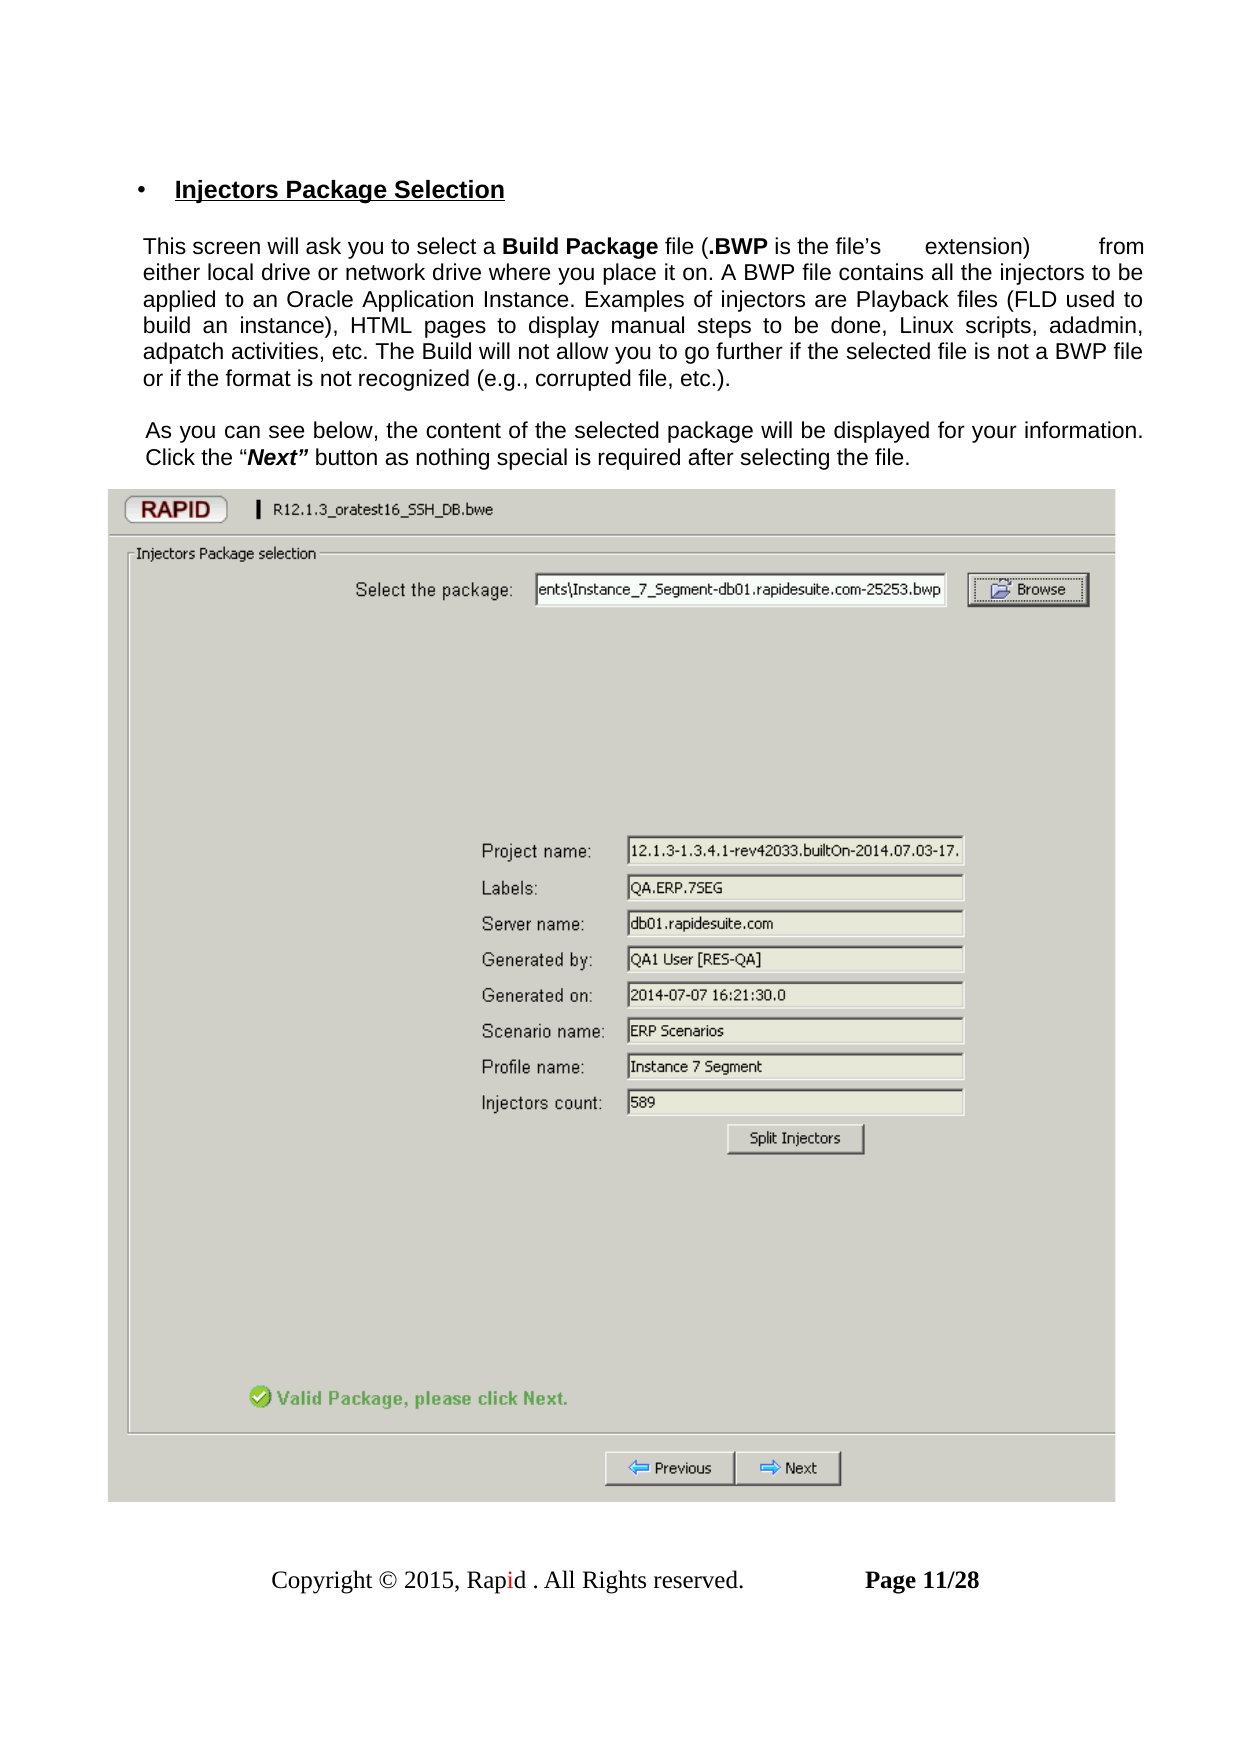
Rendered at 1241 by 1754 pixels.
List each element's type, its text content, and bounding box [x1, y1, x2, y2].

text This screen will ask you to select a Build Package file (.BWP is the file’s extension) from either local drive or network drive where you place it on. A BWP file contains all the injectors to be applied to an Oracle Application Instance. Examples of injectors are Playback files (FLD used to build an instance), HTML pages to display manual steps to be done, Linux scripts, adadmin, adpatch activities, etc. The Build will not allow you to go further if the selected file is not a BWP file or if the format is not recognized (e.g., corrupted file, etc.). [143, 233, 1144, 391]
list Injectors Package Selection [137, 175, 1144, 204]
text As you can see below, the content of the selected package will be displayed for your information. Click the “Next” button as nothing special is required after selecting the file. [145, 417, 1144, 470]
